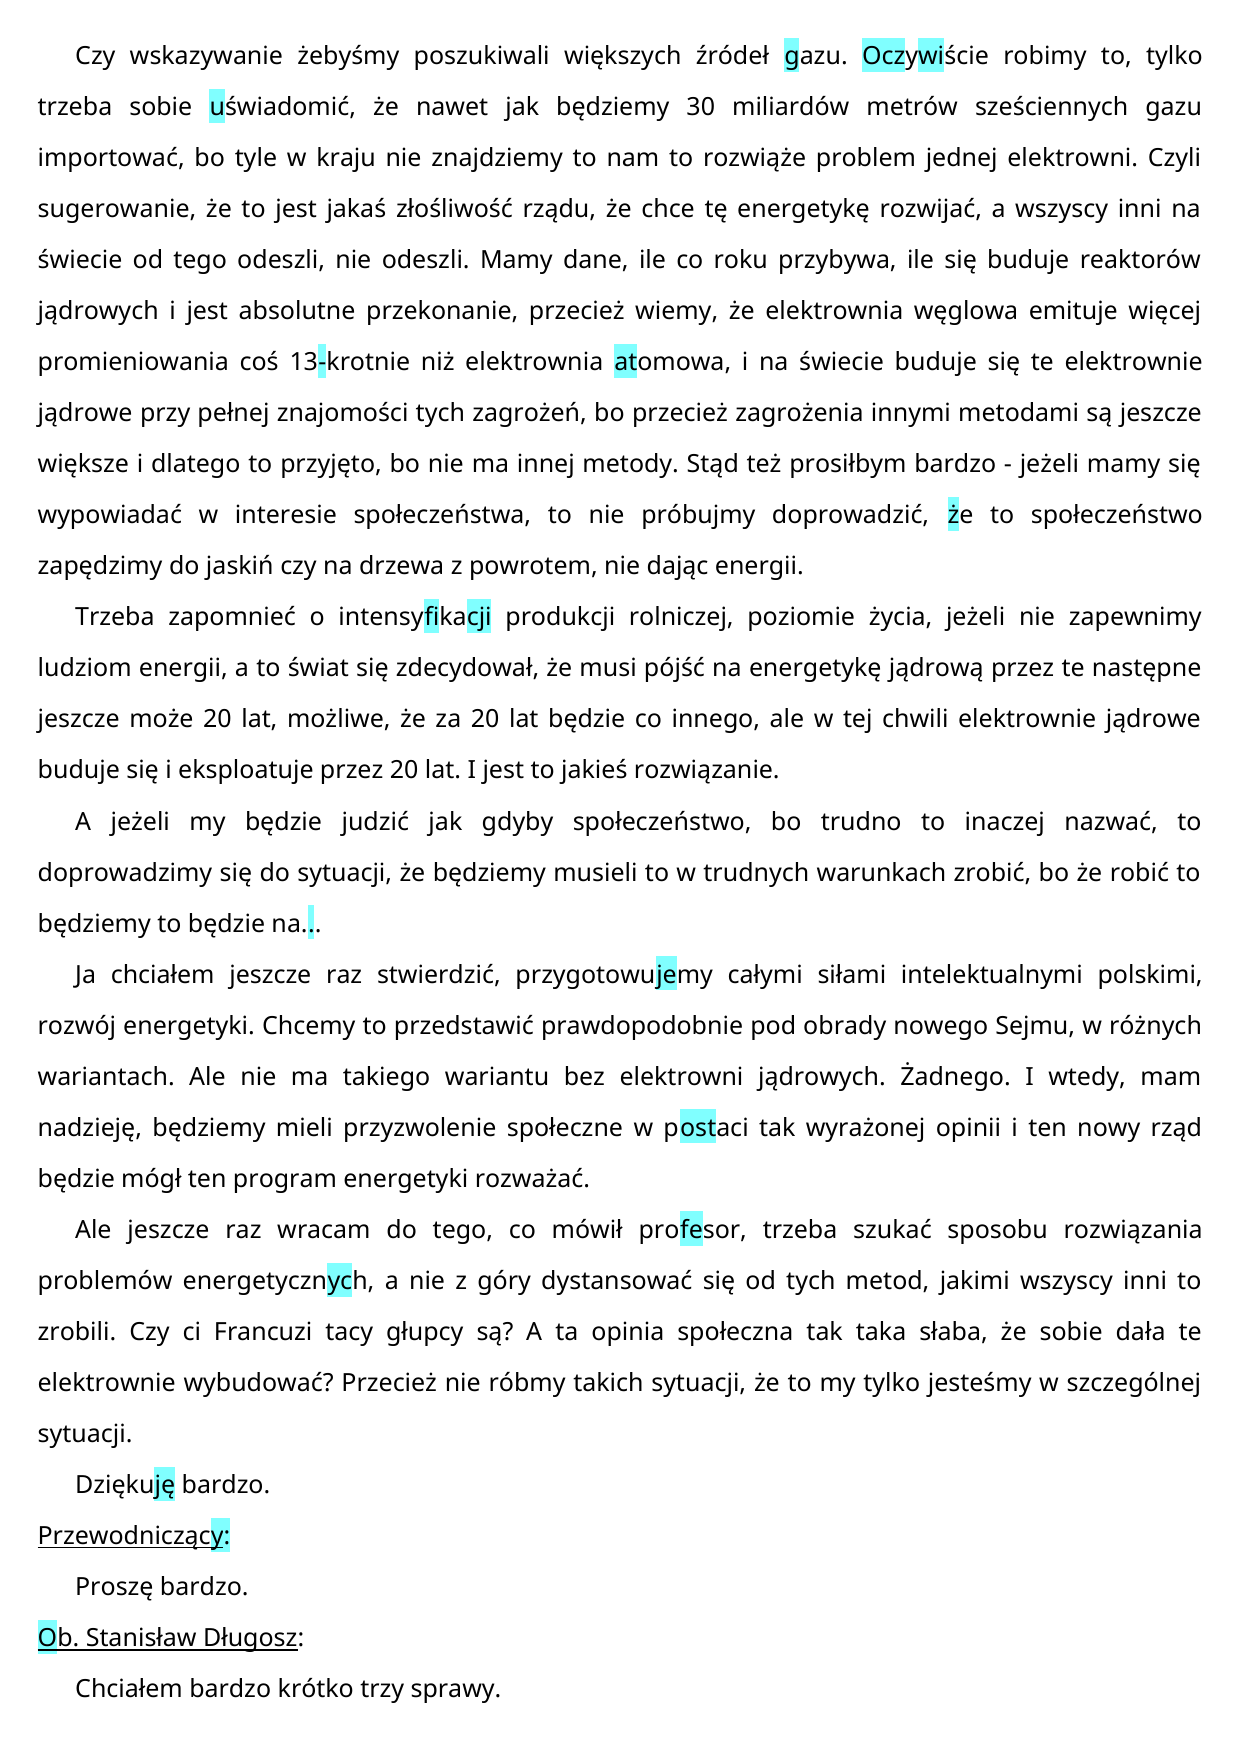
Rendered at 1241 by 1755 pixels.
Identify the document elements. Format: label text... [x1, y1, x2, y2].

text Trzeba zapomnieć o intensyfikacji produkcji rolniczej, poziomie życia, jeżeli nie zapewnimy ludziom energii, a to świat się zdecydował, że musi pójść na energetykę jądrową przez te następne jeszcze może 20 lat, możliwe, że za 20 lat będzie co innego, ale w tej chwili elektrownie jądrowe buduje się i eksploatuje przez 20 lat. I jest to jakieś rozwiązanie. [37, 599, 1203, 786]
text Ja chciałem jeszcze raz stwierdzić, przygotowujemy całymi siłami intelektualnymi polskimi, rozwój energetyki. Chcemy to przedstawić prawdopodobnie pod obrady nowego Sejmu, w różnych wariantach. Ale nie ma takiego wariantu bez elektrowni jądrowych. Żadnego. I wtedy, mam nadzieję, będziemy mieli przyzwolenie społeczne w postaci tak wyrażonej opinii i ten nowy rząd będzie mógł ten program energetyki rozważać. [37, 956, 1203, 1194]
text Proszę bardzo. [37, 1569, 1203, 1603]
text Czy wskazywanie żebyśmy poszukiwali większych źródeł gazu. Oczywiście robimy to, tylko trzeba sobie uświadomić, że nawet jak będziemy 30 miliardów metrów sześciennych gazu importować, bo tyle w kraju nie znajdziemy to nam to rozwiąże problem jednej elektrowni. Czyli sugerowanie, że to jest jakaś złośliwość rządu, że chce tę energetykę rozwijać, a wszyscy inni na świecie od tego odeszli, nie odeszli. Mamy dane, ile co roku przybywa, ile się buduje reaktorów jądrowych i jest absolutne przekonanie, przecież wiemy, że elektrownia węglowa emituje więcej promieniowania coś 13-krotnie niż elektrownia atomowa, i na świecie buduje się te elektrownie jądrowe przy pełnej znajomości tych zagrożeń, bo przecież zagrożenia innymi metodami są jeszcze większe i dlatego to przyjęto, bo nie ma innej metody. Stąd też prosiłbym bardzo - jeżeli mamy się wypowiadać w interesie społeczeństwa, to nie próbujmy doprowadzić, że to społeczeństwo zapędzimy do jaskiń czy na drzewa z powrotem, nie dając energii. [37, 37, 1203, 582]
text Ale jeszcze raz wracam do tego, co mówił profesor, trzeba szukać sposobu rozwiązania problemów energetycznych, a nie z góry dystansować się od tych metod, jakimi wszyscy inni to zrobili. Czy ci Francuzi tacy głupcy są? A ta opinia społeczna tak taka słaba, że sobie dała te elektrownie wybudować? Przecież nie róbmy takich sytuacji, że to my tylko jesteśmy w szczególnej sytuacji. [37, 1211, 1203, 1450]
text A jeżeli my będzie judzić jak gdyby społeczeństwo, bo trudno to inaczej nazwać, to doprowadzimy się do sytuacji, że będziemy musieli to w trudnych warunkach zrobić, bo że robić to będziemy to będzie na... [37, 803, 1203, 939]
text Chciałem bardzo krótko trzy sprawy. [37, 1671, 1203, 1705]
text Przewodniczący: [37, 1518, 1203, 1552]
text Ob. Stanisław Długosz: [37, 1620, 1203, 1654]
text Dziękuję bardzo. [37, 1467, 1203, 1501]
